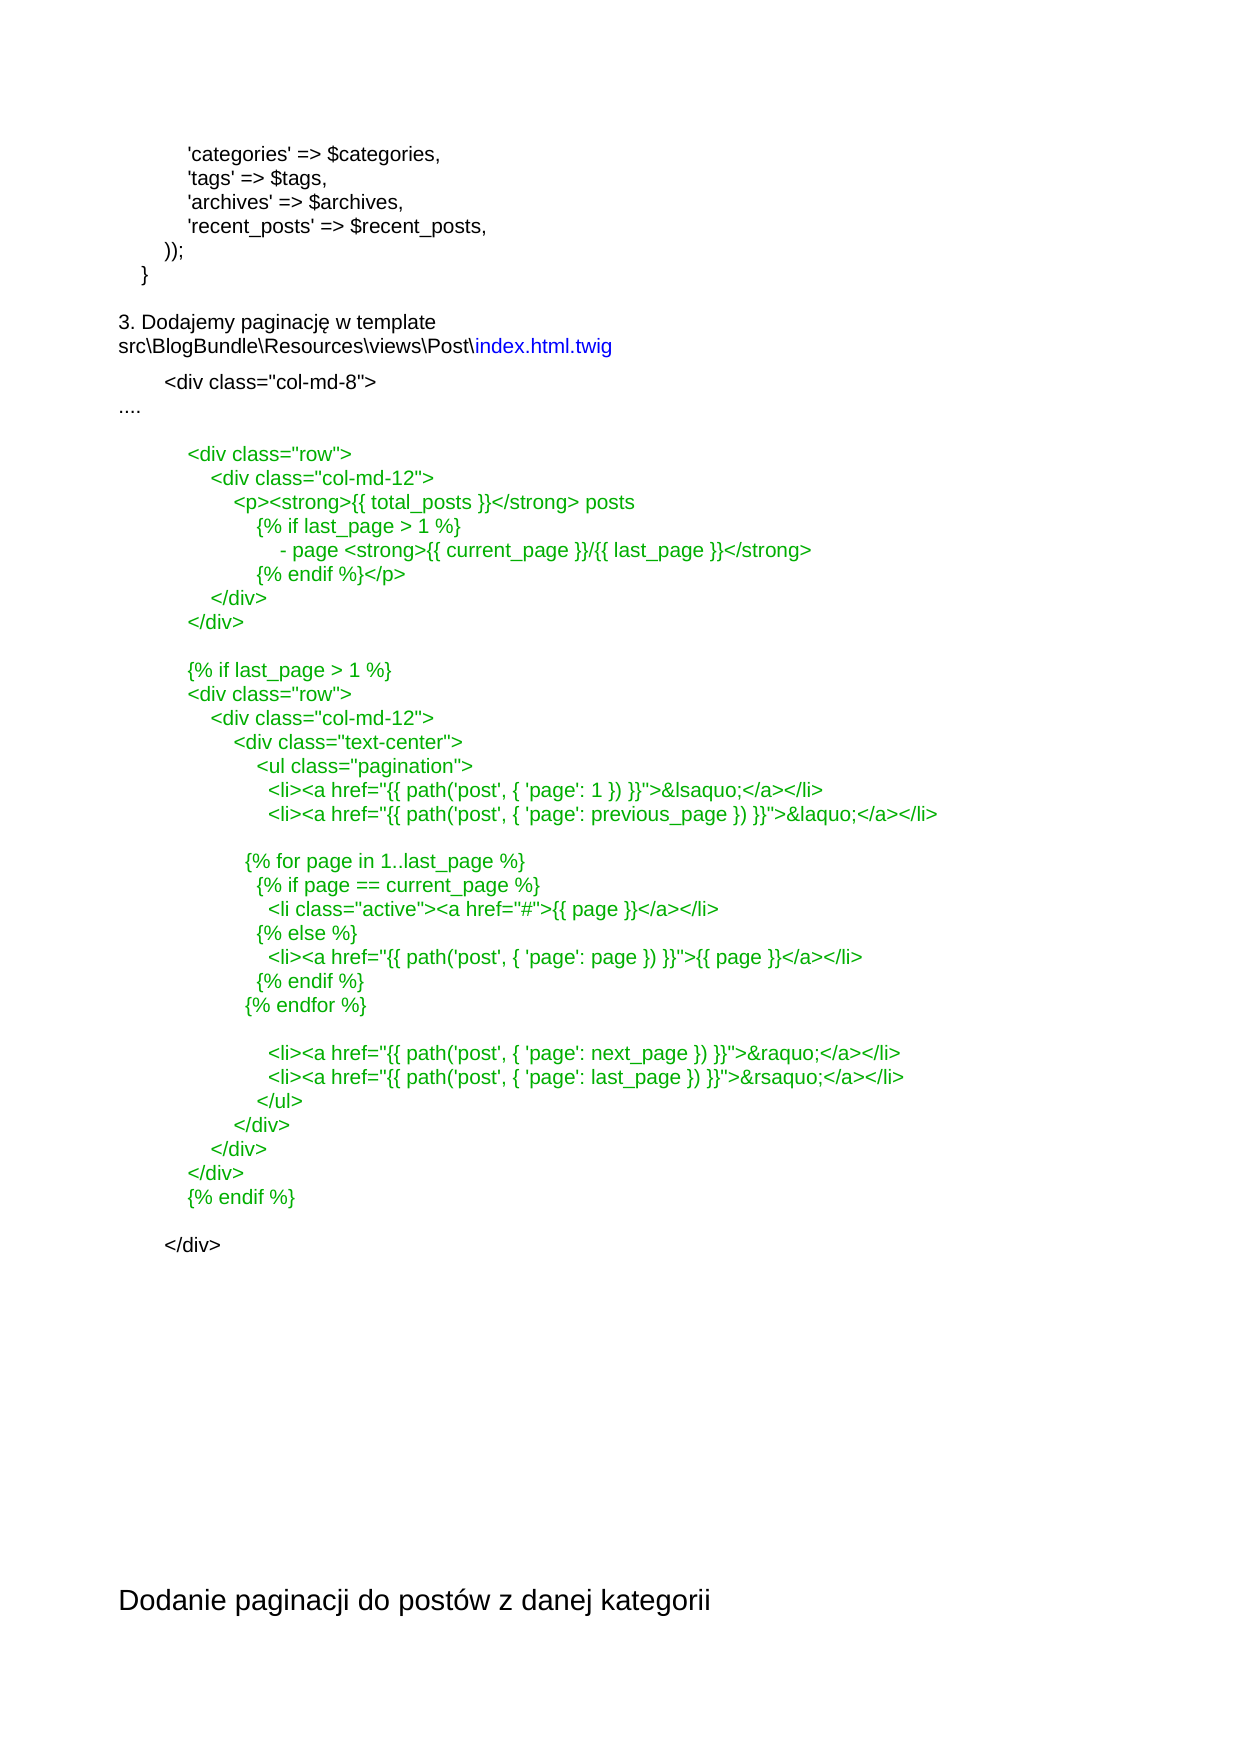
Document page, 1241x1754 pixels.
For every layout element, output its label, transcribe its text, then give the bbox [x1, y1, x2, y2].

text <li class="active"><a href="#">{{ page }}</a></li> [118, 897, 1122, 921]
text <li><a href="{{ path('post', { 'page': next_page }) }}">&raquo;</a></li> [118, 1041, 1122, 1065]
text 'recent_posts' => $recent_posts, [118, 214, 1122, 238]
text <li><a href="{{ path('post', { 'page': previous_page }) }}">&laquo;</a></li> [118, 801, 1122, 825]
text </div> [118, 1137, 1122, 1161]
text </ul> [118, 1089, 1122, 1113]
text {% if last_page > 1 %} [118, 658, 1122, 682]
text {% endif %} [118, 969, 1122, 993]
text <div class="col-md-12"> [118, 706, 1122, 729]
text 'tags' => $tags, [118, 166, 1122, 190]
text <div class="row"> [118, 442, 1122, 466]
text {% if last_page > 1 %} [118, 514, 1122, 538]
text .... [118, 394, 1122, 418]
text <p><strong>{{ total_posts }}</strong> posts [118, 490, 1122, 514]
text {% else %} [118, 921, 1122, 945]
text <div class="col-md-12"> [118, 466, 1122, 490]
text {% endif %} [118, 1185, 1122, 1209]
text <div class="col-md-8"> [118, 370, 1122, 394]
text 'archives' => $archives, [118, 190, 1122, 214]
text } [118, 262, 1122, 286]
text 3. Dodajemy paginację w template [118, 310, 1122, 334]
text </div> [118, 586, 1122, 610]
text </div> [118, 1113, 1122, 1137]
text - page <strong>{{ current_page }}/{{ last_page }}</strong> [118, 538, 1122, 562]
text {% if page == current_page %} [118, 873, 1122, 897]
text <ul class="pagination"> [118, 753, 1122, 777]
text {% endif %}</p> [118, 562, 1122, 586]
text </div> [118, 610, 1122, 634]
text src\BlogBundle\Resources\views\Post\index.html.twig [118, 334, 1122, 358]
text <li><a href="{{ path('post', { 'page': last_page }) }}">&rsaquo;</a></li> [118, 1065, 1122, 1089]
text Dodanie paginacji do postów z danej kategorii [118, 1582, 1122, 1616]
text 'categories' => $categories, [118, 142, 1122, 166]
text <li><a href="{{ path('post', { 'page': page }) }}">{{ page }}</a></li> [118, 945, 1122, 969]
text <div class="text-center"> [118, 729, 1122, 753]
text </div> [118, 1233, 1122, 1257]
text {% endfor %} [118, 993, 1122, 1017]
text )); [118, 238, 1122, 262]
text <li><a href="{{ path('post', { 'page': 1 }) }}">&lsaquo;</a></li> [118, 777, 1122, 801]
text {% for page in 1..last_page %} [118, 849, 1122, 873]
text <div class="row"> [118, 682, 1122, 706]
text </div> [118, 1161, 1122, 1185]
